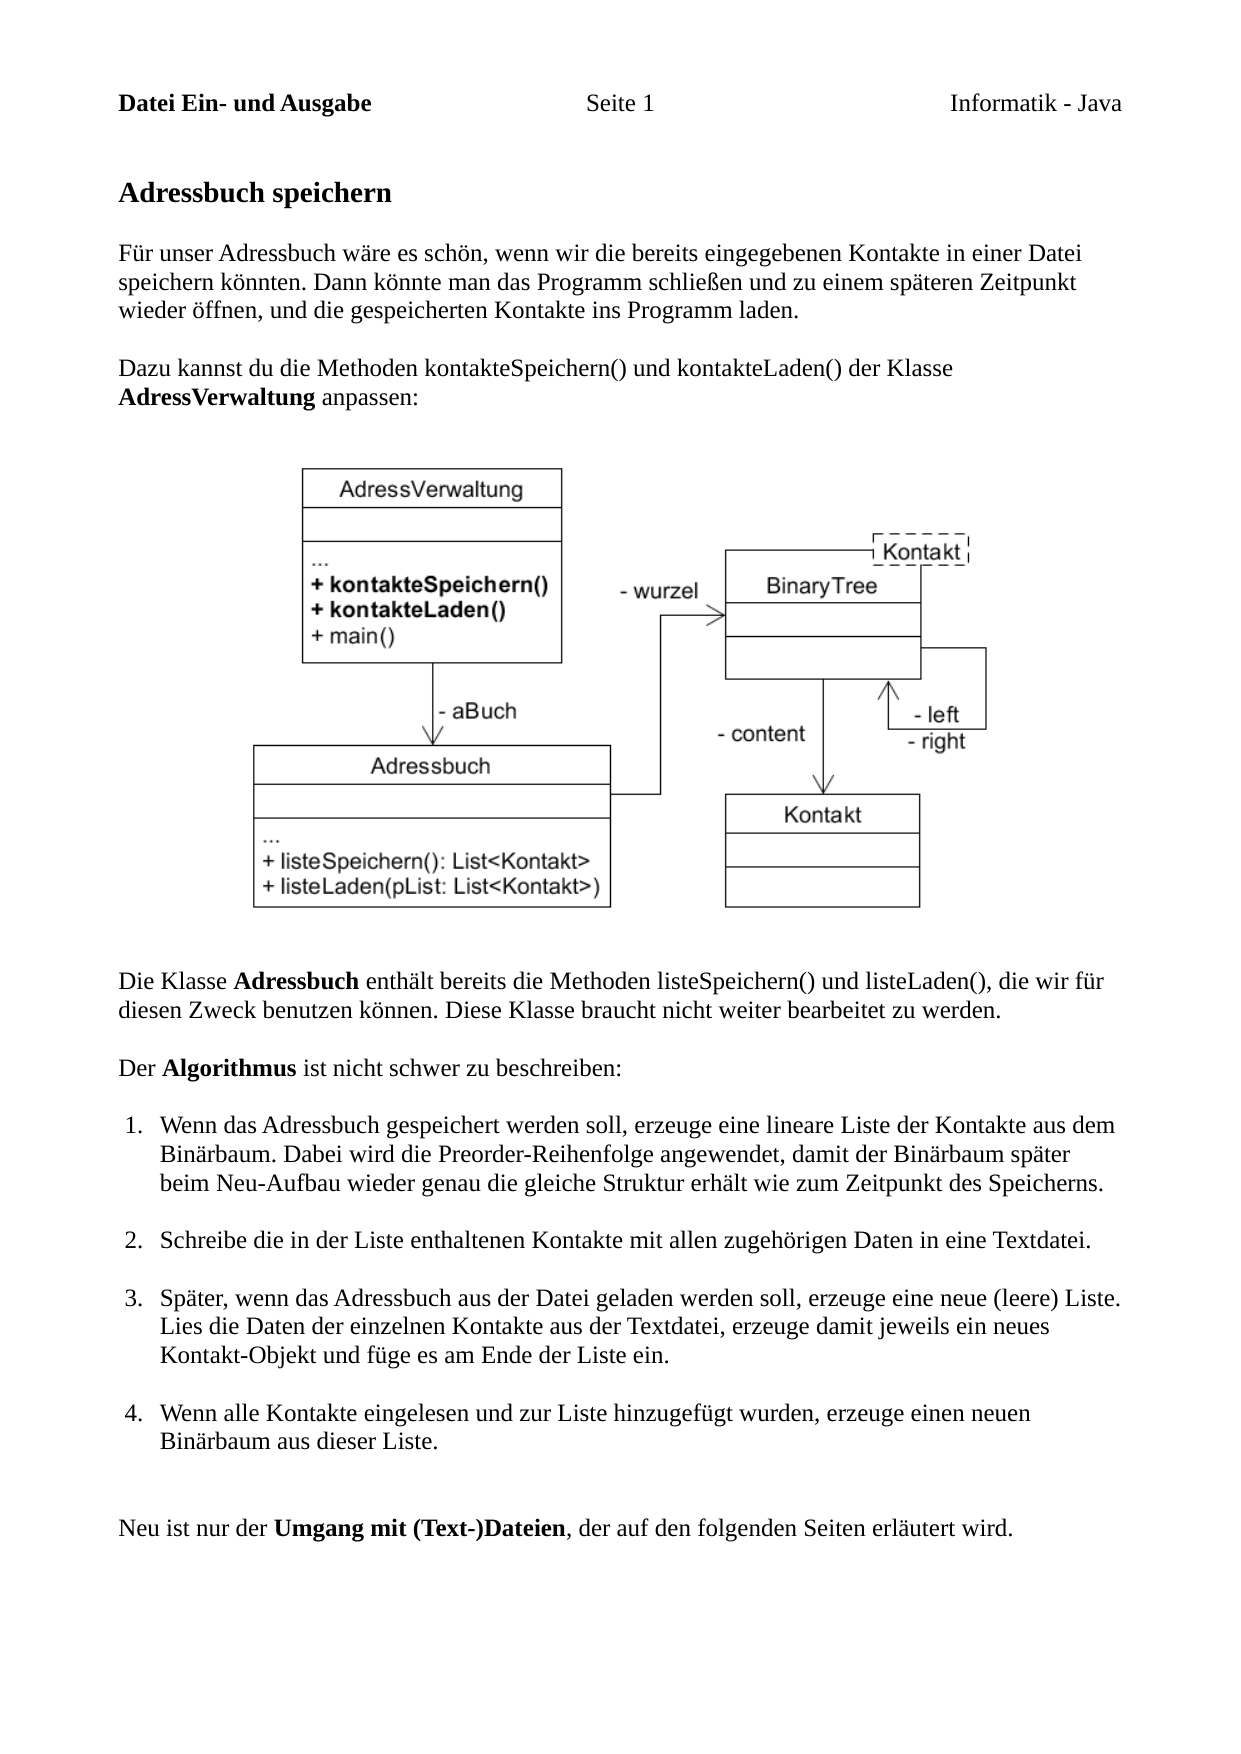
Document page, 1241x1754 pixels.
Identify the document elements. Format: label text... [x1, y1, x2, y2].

list Schreibe die in der Liste enthaltenen Kontakte mit allen zugehörigen Daten in eine Textdatei. [118, 1225, 1122, 1254]
text Für unser Adressbuch wäre es schön, wenn wir die bereits eingegebenen Kontakte in einer Datei speichern könnten. Dann könnte man das Programm schließen und zu einem späteren Zeitpunkt wieder öffnen, und die gespeicherten Kontakte ins Programm laden. [118, 238, 1122, 324]
text Die Klasse Adressbuch enthält bereits die Methoden listeSpeichern() und listeLaden(), die wir für diesen Zweck benutzen können. Diese Klasse braucht nicht weiter bearbeitet zu werden. [118, 966, 1122, 1024]
text Adressbuch speichern [118, 176, 1122, 209]
text Neu ist nur der Umgang mit (Text-)Dateien, der auf den folgenden Seiten erläutert wird. [118, 1513, 1122, 1541]
text Der Algorithmus ist nicht schwer zu beschreiben: [118, 1053, 1122, 1081]
list Wenn alle Kontakte eingelesen und zur Liste hinzugefügt wurden, erzeuge einen neuen Binärbaum aus dieser Liste. [118, 1398, 1122, 1455]
list Wenn das Adressbuch gespeichert werden soll, erzeuge eine lineare Liste der Kontakte aus dem Binärbaum. Dabei wird die Preorder-Reihenfolge angewendet, damit der Binärbaum später beim Neu-Aufbau wieder genau die gleiche Struktur erhält wie zum Zeitpunkt des Speicherns. [118, 1110, 1122, 1196]
text Dazu kannst du die Methoden kontakteSpeichern() und kontakteLaden() der Klasse AdressVerwaltung anpassen: [118, 353, 1122, 410]
picture [252, 467, 988, 909]
list Später, wenn das Adressbuch aus der Datei geladen werden soll, erzeuge eine neue (leere) Liste. Lies die Daten der einzelnen Kontakte aus der Textdatei, erzeuge damit jeweils ein neues Kontakt-Objekt und füge es am Ende der Liste ein. [118, 1283, 1122, 1369]
